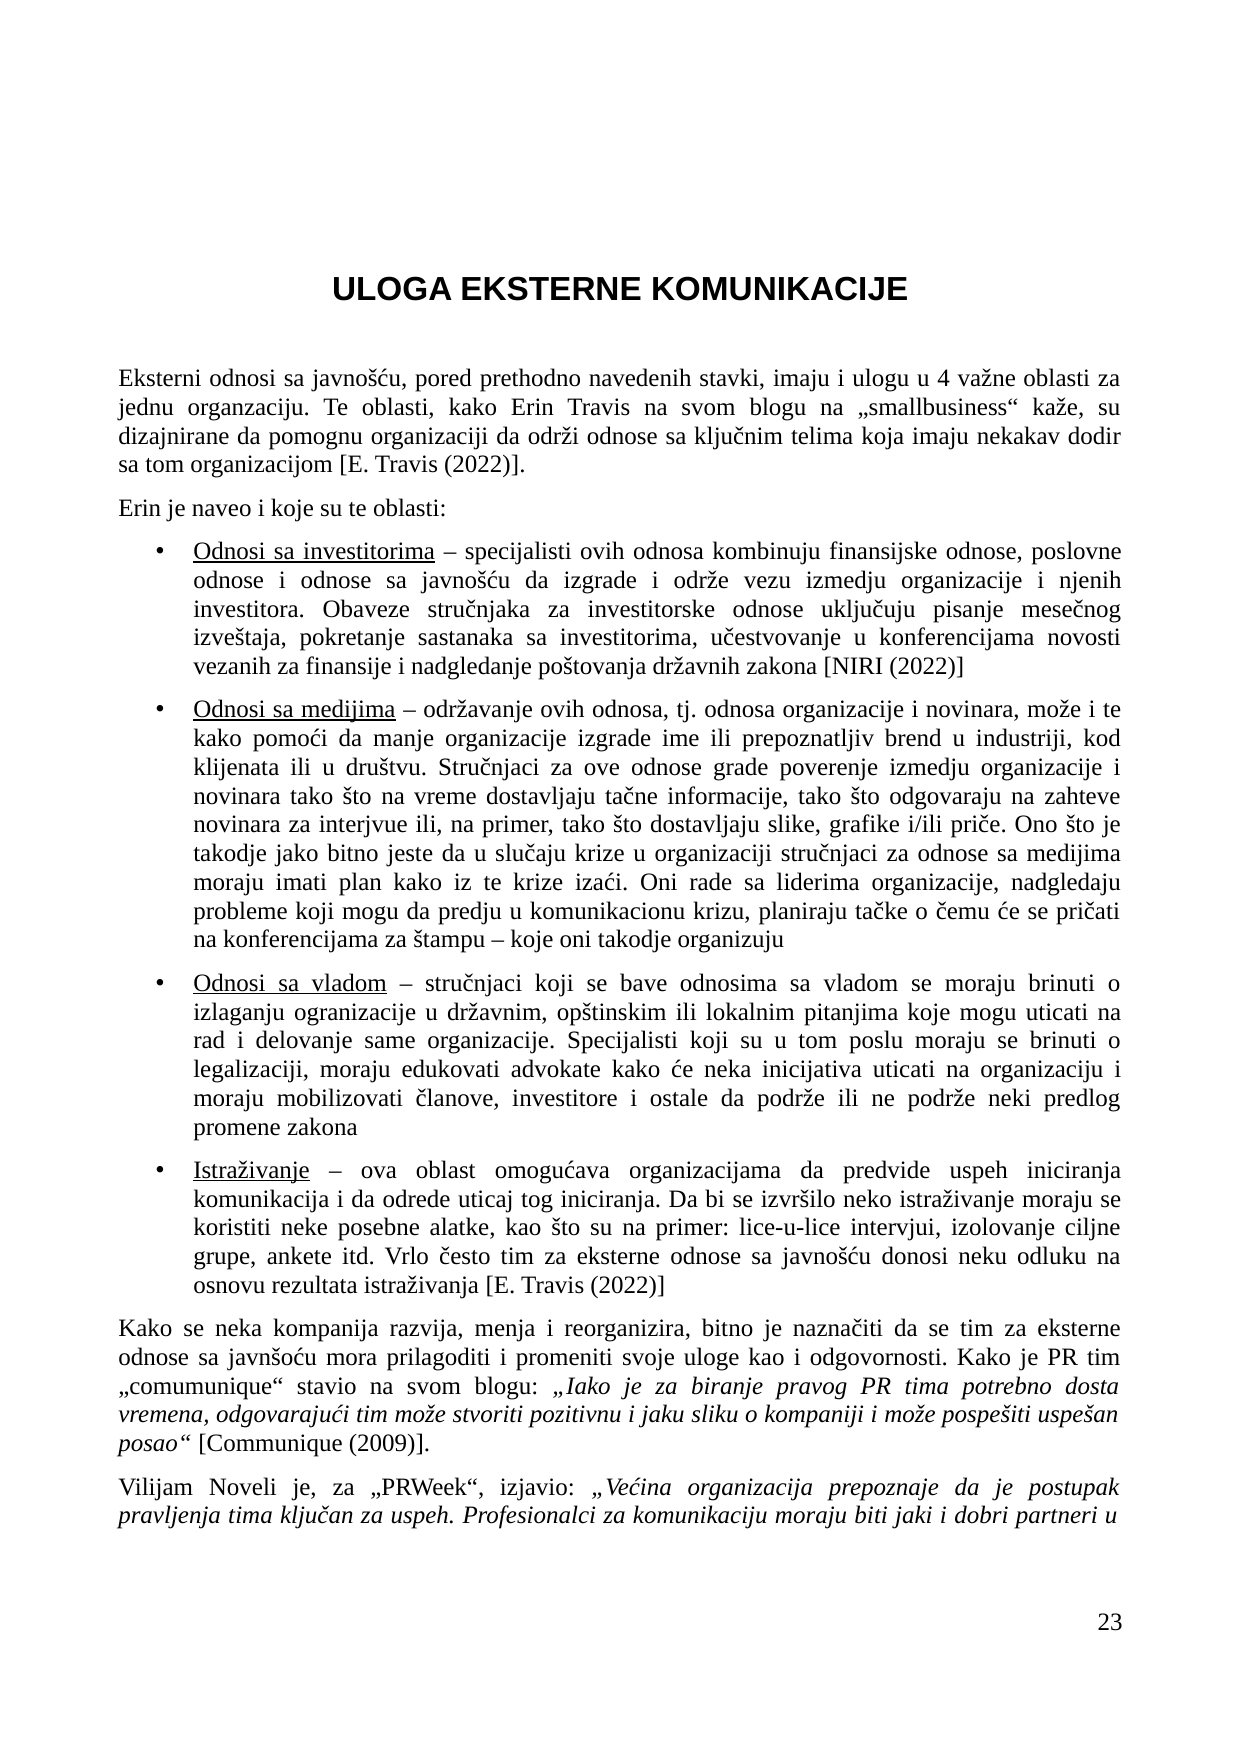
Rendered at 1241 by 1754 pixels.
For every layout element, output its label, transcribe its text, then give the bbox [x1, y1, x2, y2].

list Odnosi sa investitorima – specijalisti ovih odnosa kombinuju finansijske odnose, poslovne odnose i odnose sa javnošću da izgrade i održe vezu izmedju organizacije i njenih investitora. Obaveze stručnjaka za investitorske odnose uključuju pisanje mesečnog izveštaja, pokretanje sastanaka sa investitorima, učestvovanje u konferencijama novosti vezanih za finansije i nadgledanje poštovanja državnih zakona [NIRI (2022)] [156, 536, 1122, 680]
list Odnosi sa vladom – stručnjaci koji se bave odnosima sa vladom se moraju brinuti o izlaganju ogranizacije u državnim, opštinskim ili lokalnim pitanjima koje mogu uticati na rad i delovanje same organizacije. Specijalisti koji su u tom poslu moraju se brinuti o legalizaciji, moraju edukovati advokate kako će neka inicijativa uticati na organizaciju i moraju mobilizovati članove, investitore i ostale da podrže ili ne podrže neki predlog promene zakona [156, 968, 1122, 1140]
text Kako se neka kompanija razvija, menja i reorganizira, bitno je naznačiti da se tim za eksterne odnose sa javnšoću mora prilagoditi i promeniti svoje uloge kao i odgovornosti. Kako je PR tim „comumunique“ stavio na svom blogu: „Iako je za biranje pravog PR tima potrebno dosta vremena, odgovarajući tim može stvoriti pozitivnu i jaku sliku o kompaniji i može pospešiti uspešan posao“ [Communique (2009)]. [118, 1313, 1122, 1457]
text Vilijam Noveli je, za „PRWeek“, izjavio: „Većina organizacija prepoznaje da je postupak pravljenja tima ključan za uspeh. Profesionalci za komunikaciju moraju biti jaki i dobri partneri u [118, 1472, 1122, 1529]
list Istraživanje – ova oblast omogućava organizacijama da predvide uspeh iniciranja komunikacija i da odrede uticaj tog iniciranja. Da bi se izvršilo neko istraživanje moraju se koristiti neke posebne alatke, kao što su na primer: lice-u-lice intervjui, izolovanje ciljne grupe, ankete itd. Vrlo često tim za eksterne odnose sa javnošću donosi neku odluku na osnovu rezultata istraživanja [E. Travis (2022)] [156, 1155, 1122, 1299]
text Eksterni odnosi sa javnošću, pored prethodno navedenih stavki, imaju i ulogu u 4 važne oblasti za jednu organzaciju. Te oblasti, kako Erin Travis na svom blogu na „smallbusiness“ kaže, su dizajnirane da pomognu organizaciji da održi odnose sa ključnim telima koja imaju nekakav dodir sa tom organizacijom [E. Travis (2022)]. [118, 363, 1122, 478]
subtitle ULOGA EKSTERNE KOMUNIKACIJE [118, 269, 1122, 307]
text Erin je naveo i koje su te oblasti: [118, 493, 1122, 522]
list Odnosi sa medijima – održavanje ovih odnosa, tj. odnosa organizacije i novinara, može i te kako pomoći da manje organizacije izgrade ime ili prepoznatljiv brend u industriji, kod klijenata ili u društvu. Stručnjaci za ove odnose grade poverenje izmedju organizacije i novinara tako što na vreme dostavljaju tačne informacije, tako što odgovaraju na zahteve novinara za interjvue ili, na primer, tako što dostavljaju slike, grafike i/ili priče. Ono što je takodje jako bitno jeste da u slučaju krize u organizaciji stručnjaci za odnose sa medijima moraju imati plan kako iz te krize izaći. Oni rade sa liderima organizacije, nadgledaju probleme koji mogu da predju u komunikacionu krizu, planiraju tačke o čemu će se pričati na konferencijama za štampu – koje oni takodje organizuju [156, 694, 1122, 953]
